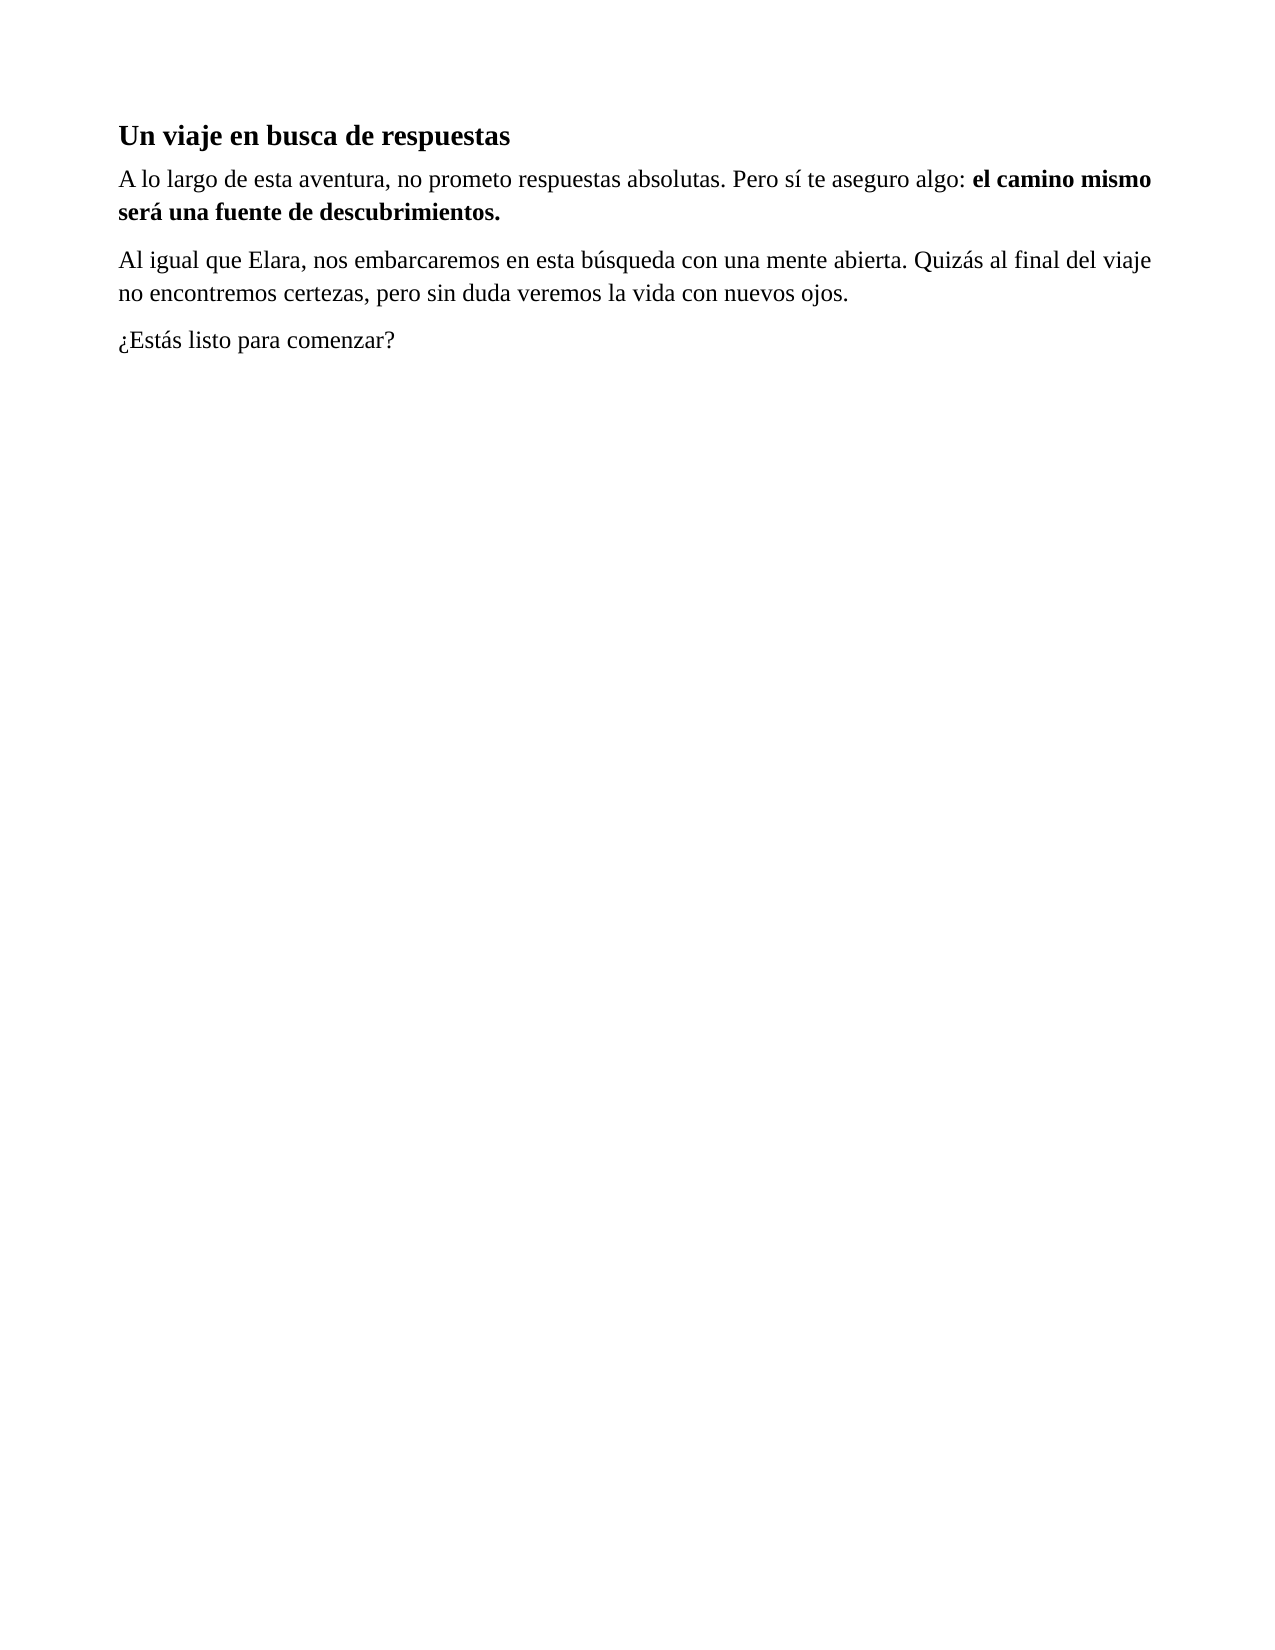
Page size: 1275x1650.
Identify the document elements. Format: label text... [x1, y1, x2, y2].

text Al igual que Elara, nos embarcaremos en esta búsqueda con una mente abierta. Quizás al final del viaje no encontremos certezas, pero sin duda veremos la vida con nuevos ojos. [118, 245, 1157, 307]
text ¿Estás listo para comenzar? [118, 325, 1157, 354]
text A lo largo de esta aventura, no prometo respuestas absolutas. Pero sí te aseguro algo: el camino mismo será una fuente de descubrimientos. [118, 164, 1157, 226]
subtitle Un viaje en busca de respuestas [118, 118, 1157, 152]
